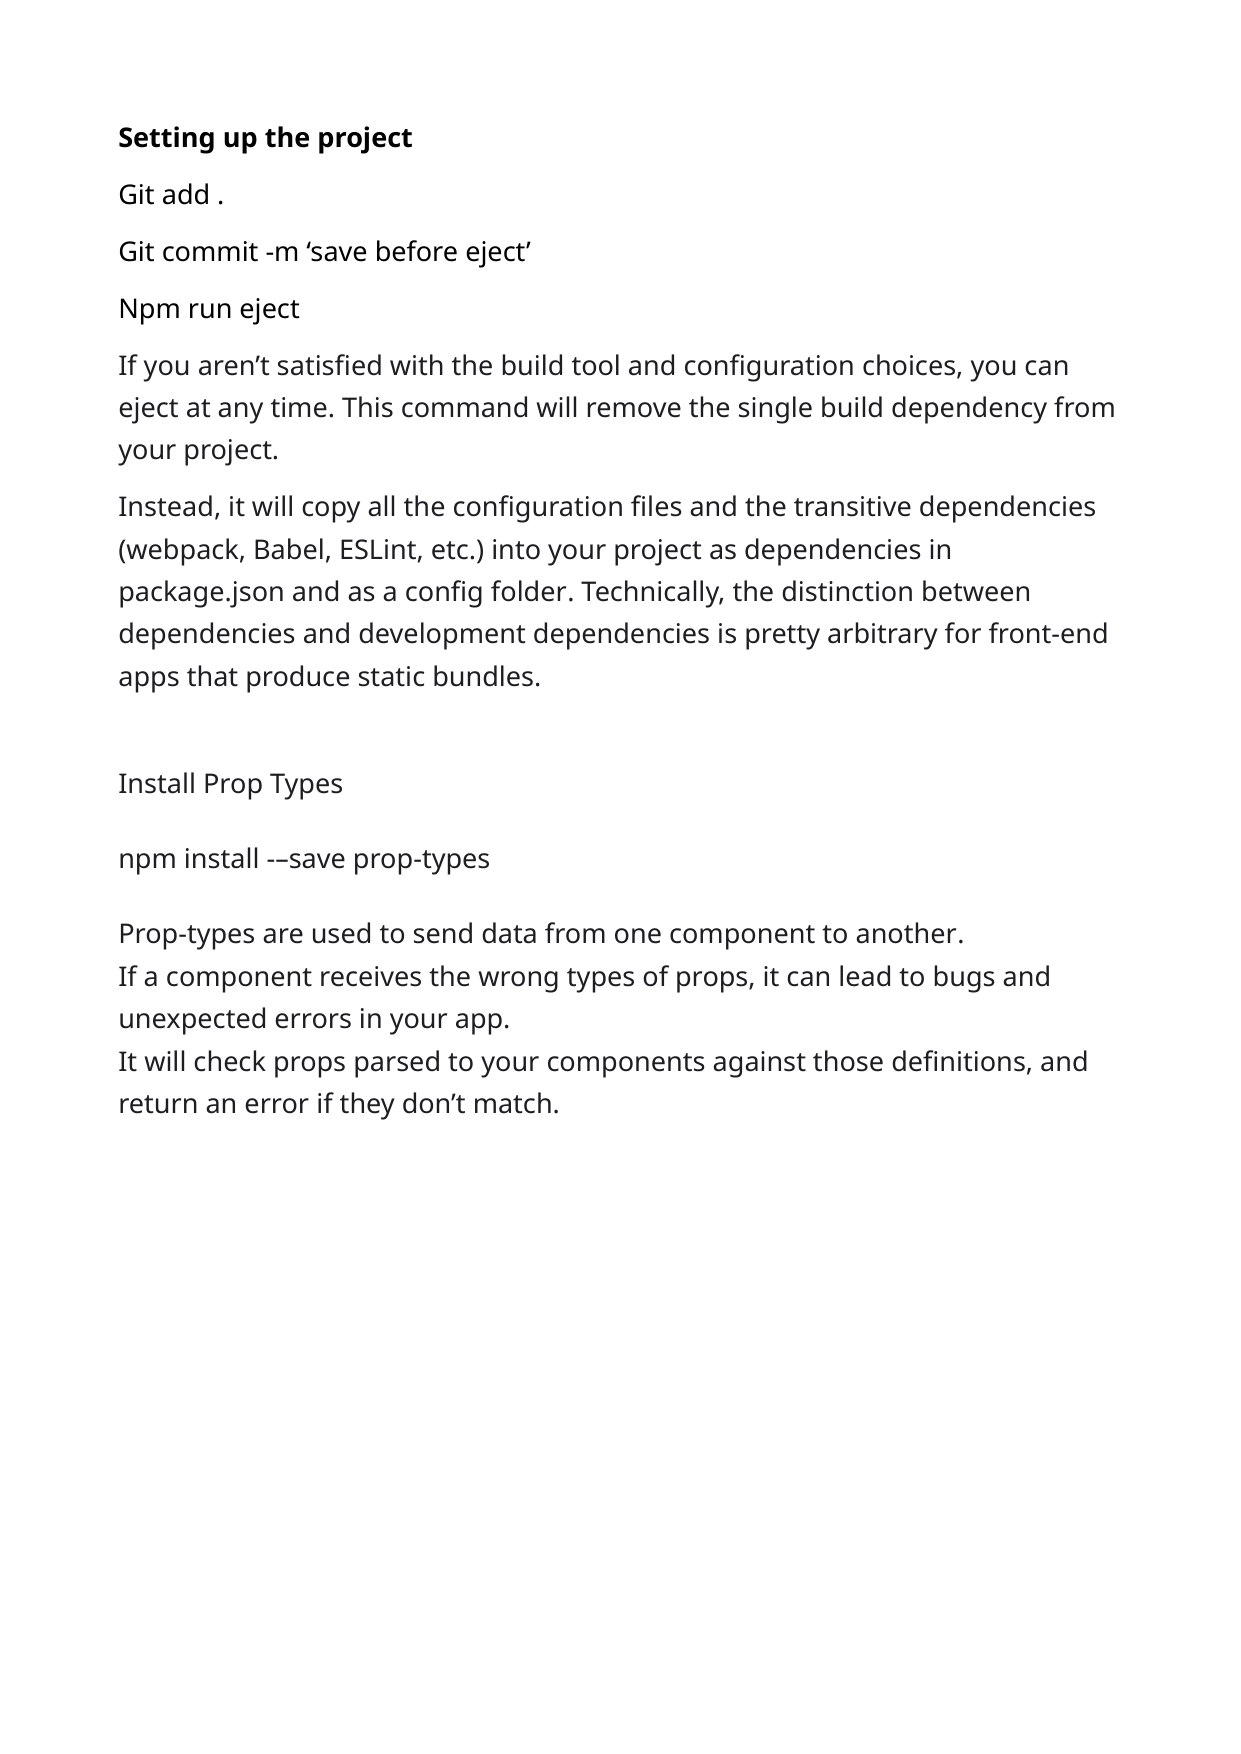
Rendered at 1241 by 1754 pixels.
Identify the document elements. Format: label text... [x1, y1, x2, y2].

text If you aren’t satisfied with the build tool and configuration choices, you can eject at any time. This command will remove the single build dependency from your project. [118, 346, 1122, 468]
text Git add . [118, 175, 1122, 212]
text Instead, it will copy all the configuration files and the transitive dependencies (webpack, Babel, ESLint, etc.) into your project as dependencies in package.json and as a config folder. Technically, the distinction between dependencies and development dependencies is pretty arbitrary for front-end apps that produce static bundles. [118, 488, 1122, 694]
text Prop-types are used to send data from one component to another. [118, 915, 1122, 952]
text npm install -–save prop-types [118, 840, 1122, 877]
text Git commit -m ‘save before eject’ [118, 232, 1122, 269]
text Npm run eject [118, 289, 1122, 326]
text Install Prop Types [118, 765, 1122, 802]
text It will check props parsed to your components against those definitions, and return an error if they don’t match. [118, 1042, 1122, 1121]
text If a component receives the wrong types of props, it can lead to bugs and unexpected errors in your app. [118, 957, 1122, 1037]
list Setting up the project [118, 118, 1122, 155]
